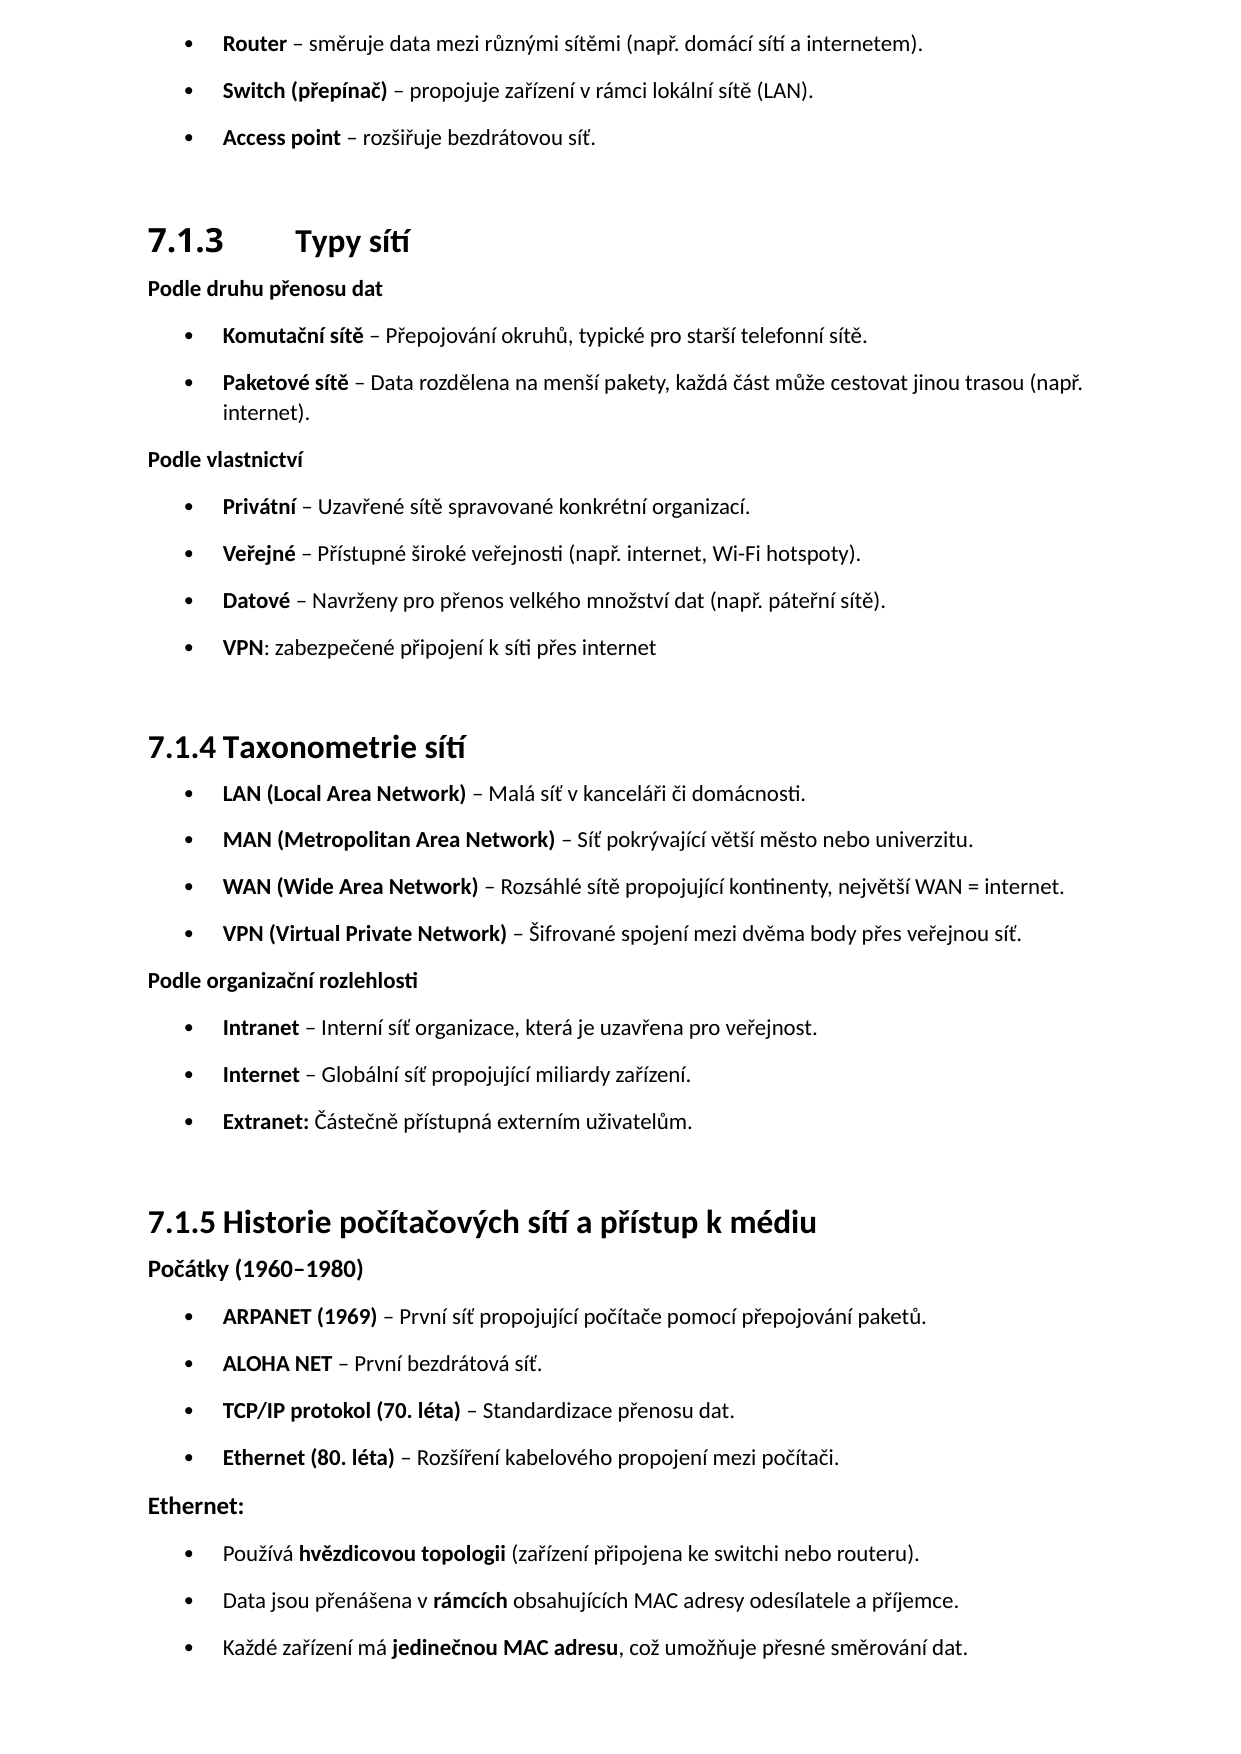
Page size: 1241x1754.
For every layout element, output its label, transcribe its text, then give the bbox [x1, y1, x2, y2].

list TCP/IP protokol (70. léta) – Standardizace přenosu dat. [185, 1396, 1093, 1424]
list Intranet – Interní síť organizace, která je uzavřena pro veřejnost. [185, 1013, 1093, 1041]
list Veřejné – Přístupné široké veřejnosti (např. internet, Wi-Fi hotspoty). [185, 539, 1093, 567]
subtitle Historie počítačových sítí a přístup k médiu [148, 1201, 1093, 1241]
subtitle Typy sítí [148, 217, 1093, 262]
list Paketové sítě – Data rozdělena na menší pakety, každá část může cestovat jinou trasou (např. internet). [185, 368, 1093, 426]
list ALOHA NET – První bezdrátová síť. [185, 1349, 1093, 1377]
list LAN (Local Area Network) – Malá síť v kanceláři či domácnosti. [185, 779, 1093, 807]
list VPN (Virtual Private Network) – Šifrované spojení mezi dvěma body přes veřejnou síť. [185, 919, 1093, 947]
list Access point – rozšiřuje bezdrátovou síť. [185, 123, 1093, 151]
text Ethernet: [148, 1490, 1093, 1521]
list Ethernet (80. léta) – Rozšíření kabelového propojení mezi počítači. [185, 1443, 1093, 1471]
list Data jsou přenášena v rámcích obsahujících MAC adresy odesílatele a příjemce. [185, 1586, 1093, 1614]
text Počátky (1960–1980) [148, 1253, 1093, 1283]
list Extranet: Částečně přístupná externím uživatelům. [185, 1107, 1093, 1135]
list Komutační sítě – Přepojování okruhů, typické pro starší telefonní sítě. [185, 321, 1093, 349]
text Podle vlastnictví [148, 445, 1093, 473]
text Podle druhu přenosu dat [148, 274, 1093, 302]
list Switch (přepínač) – propojuje zařízení v rámci lokální sítě (LAN). [185, 76, 1093, 104]
list WAN (Wide Area Network) – Rozsáhlé sítě propojující kontinenty, největší WAN = internet. [185, 872, 1093, 901]
text Podle organizační rozlehlosti [148, 966, 1093, 994]
list VPN: zabezpečené připojení k síti přes internet [185, 633, 1093, 661]
list Datové – Navrženy pro přenos velkého množství dat (např. páteřní sítě). [185, 586, 1093, 614]
list Každé zařízení má jedinečnou MAC adresu, což umožňuje přesné směrování dat. [185, 1633, 1093, 1661]
list Router – směruje data mezi různými sítěmi (např. domácí sítí a internetem). [185, 29, 1093, 58]
list ARPANET (1969) – První síť propojující počítače pomocí přepojování paketů. [185, 1302, 1093, 1331]
list MAN (Metropolitan Area Network) – Síť pokrývající větší město nebo univerzitu. [185, 826, 1093, 854]
list Používá hvězdicovou topologii (zařízení připojena ke switchi nebo routeru). [185, 1539, 1093, 1568]
list Privátní – Uzavřené sítě spravované konkrétní organizací. [185, 492, 1093, 520]
list Internet – Globální síť propojující miliardy zařízení. [185, 1060, 1093, 1088]
subtitle Taxonometrie sítí [148, 726, 1093, 767]
